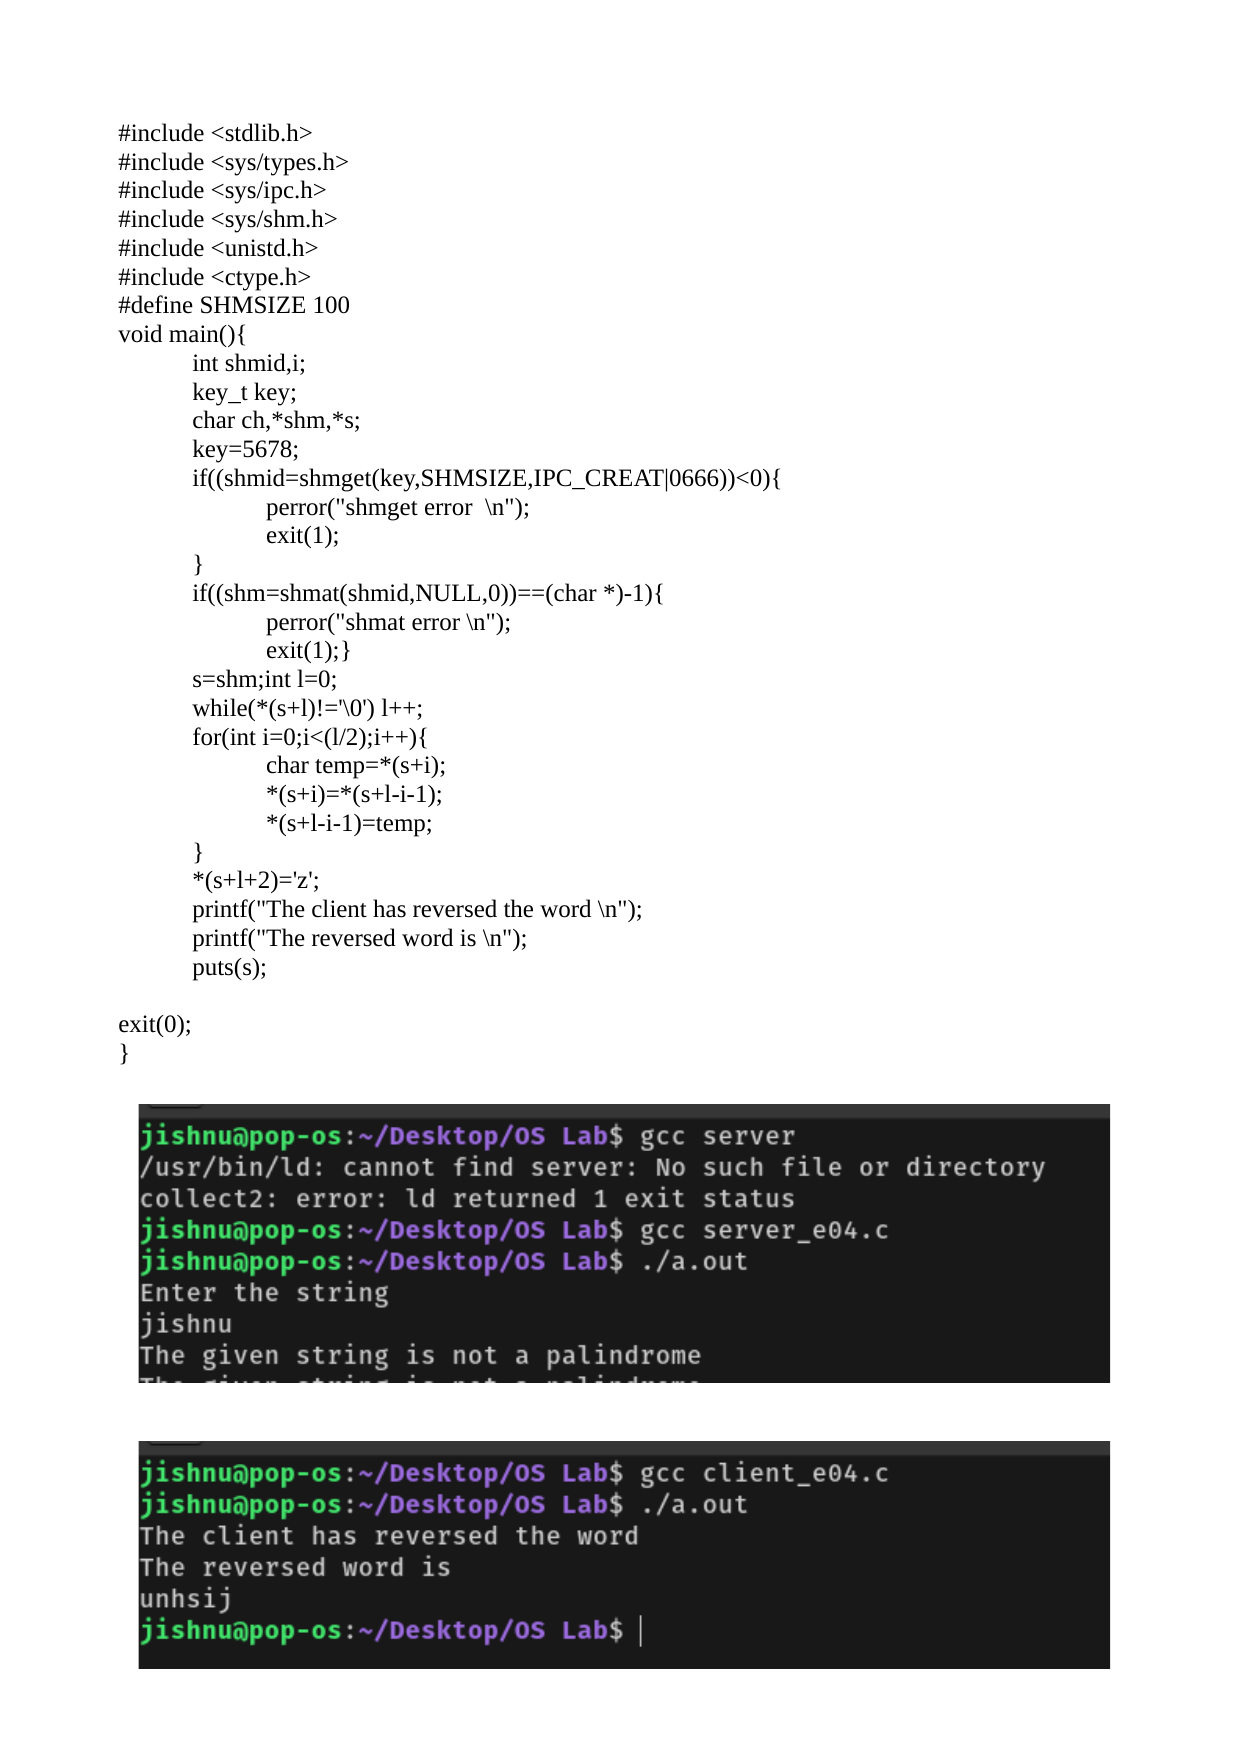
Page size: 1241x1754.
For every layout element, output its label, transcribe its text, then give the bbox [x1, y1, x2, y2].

text if((shm=shmat(shmid,NULL,0))==(char *)-1){ [118, 578, 1122, 607]
text *(s+i)=*(s+l-i-1); [118, 779, 1122, 808]
text char ch,*shm,*s; [118, 406, 1122, 434]
text *(s+l-i-1)=temp; [118, 808, 1122, 837]
text exit(1); [118, 521, 1122, 549]
text key=5678; [118, 434, 1122, 463]
picture [138, 1441, 1111, 1669]
text exit(0); [118, 1009, 1122, 1038]
text key_t key; [118, 377, 1122, 406]
text s=shm;int l=0; [118, 664, 1122, 693]
text int shmid,i; [118, 348, 1122, 377]
text #include <sys/ipc.h> [118, 176, 1122, 204]
text #include <sys/types.h> [118, 147, 1122, 176]
text #define SHMSIZE 100 [118, 291, 1122, 319]
text #include <sys/shm.h> [118, 204, 1122, 233]
text perror("shmat error \n"); [118, 607, 1122, 636]
text perror("shmget error \n"); [118, 492, 1122, 521]
text exit(1); } [118, 636, 1122, 664]
text } [118, 549, 1122, 578]
text void main(){ [118, 319, 1122, 348]
text #include <stdlib.h> [118, 118, 1122, 147]
text #include <ctype.h> [118, 262, 1122, 291]
text printf("The client has reversed the word \n"); [118, 894, 1122, 923]
text for(int i=0;i<(l/2);i++){ [118, 722, 1122, 751]
text printf("The reversed word is \n"); [118, 923, 1122, 952]
text } [118, 1038, 1122, 1067]
text *(s+l+2)='z'; [118, 866, 1122, 894]
text char temp=*(s+i); [118, 751, 1122, 779]
text puts(s); [118, 952, 1122, 981]
text if((shmid=shmget(key,SHMSIZE,IPC_CREAT|0666))<0){ [118, 463, 1122, 492]
text } [118, 837, 1122, 866]
text while(*(s+l)!='\0') l++; [118, 693, 1122, 722]
picture [138, 1104, 1111, 1383]
text #include <unistd.h> [118, 233, 1122, 262]
